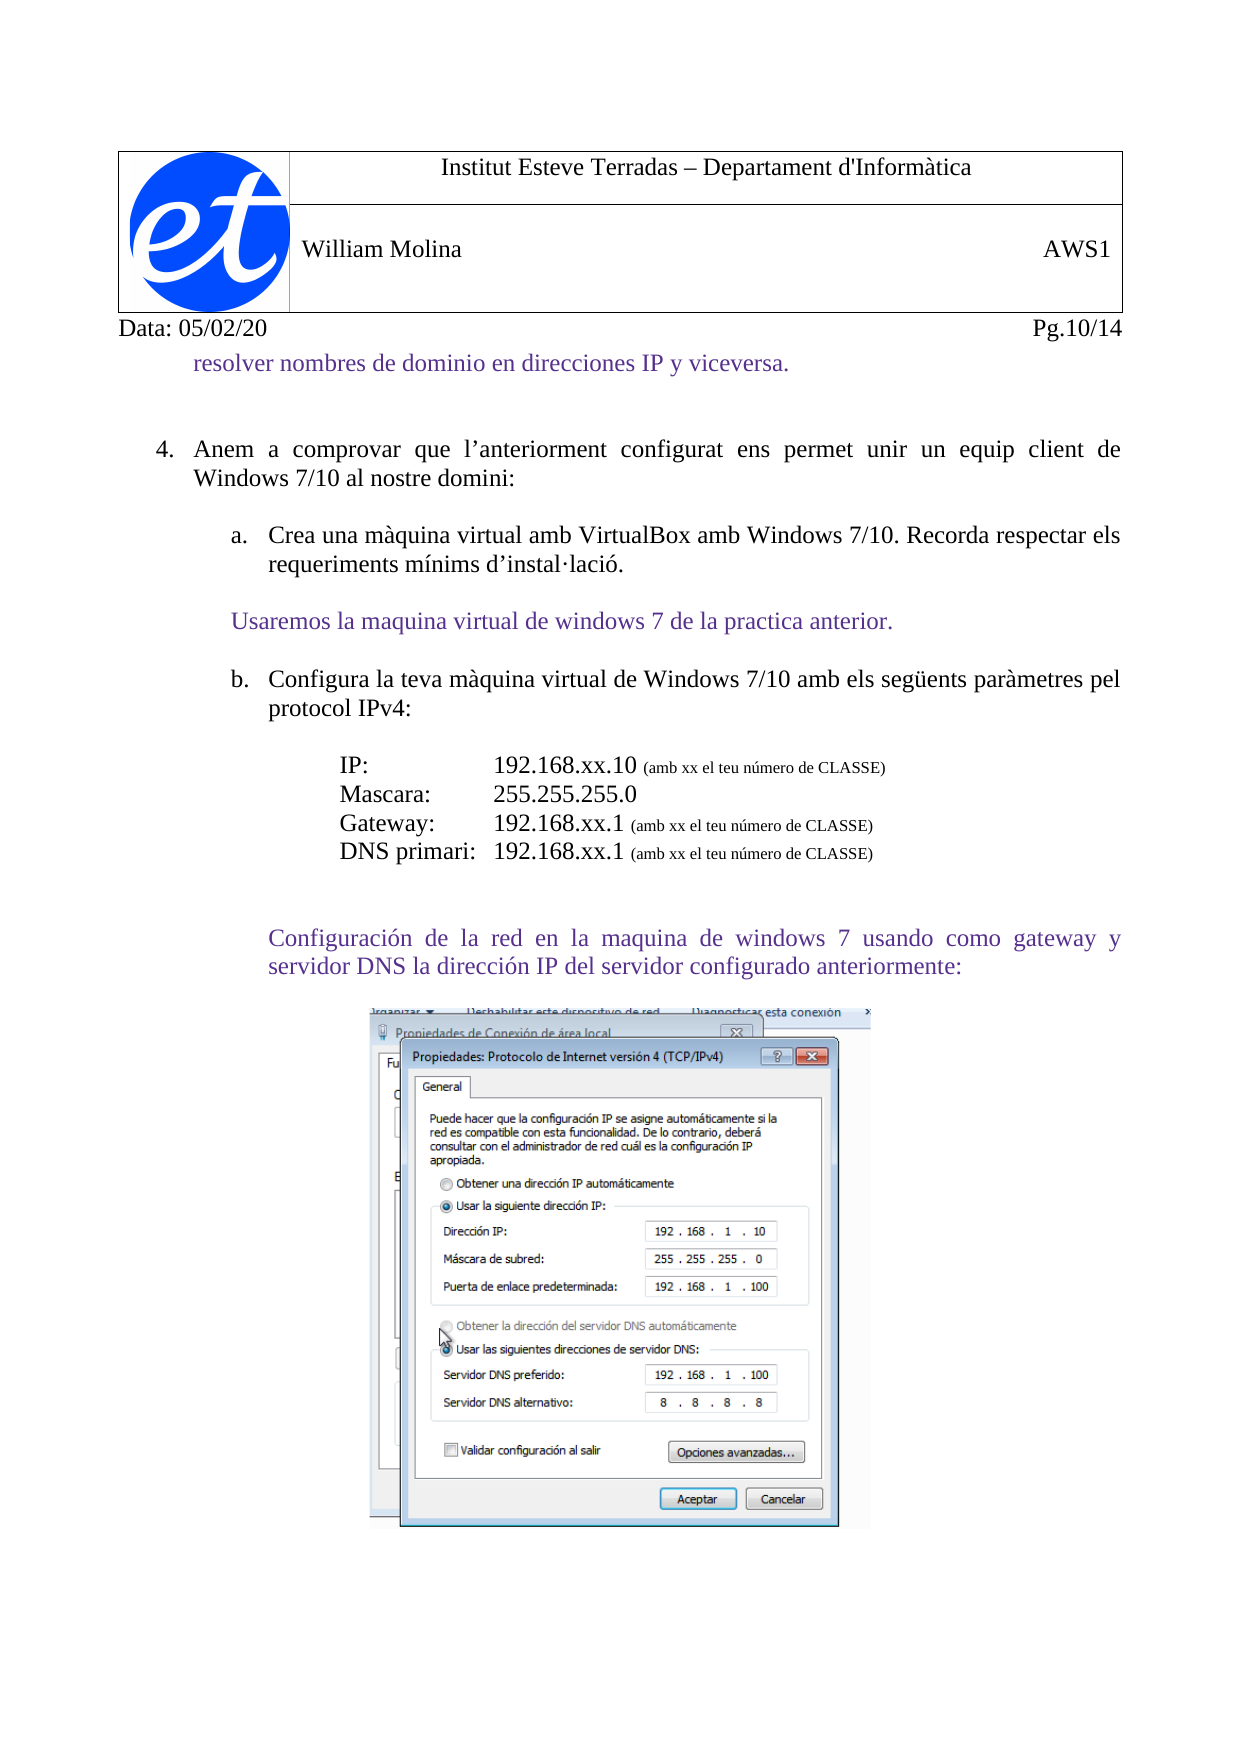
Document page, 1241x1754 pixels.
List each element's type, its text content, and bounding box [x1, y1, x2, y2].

text Gateway: 192.168.xx.1 (amb xx el teu número de CLASSE) [266, 808, 1122, 836]
list Anem a comprovar que l’anteriorment configurat ens permet unir un equip client de Windows 7/10 al nostre domini: [156, 434, 1122, 491]
text Usaremos la maquina virtual de windows 7 de la practica anterior. [231, 606, 1122, 635]
text Configuración de la red en la maquina de windows 7 usando como gateway y servidor DNS la dirección IP del servidor configurado anteriormente: [268, 923, 1122, 980]
picture [129, 152, 290, 312]
text resolver nombres de dominio en direcciones IP y viceversa. [193, 348, 1122, 376]
picture [369, 1008, 871, 1529]
text IP: 192.168.xx.10 (amb xx el teu número de CLASSE) [266, 750, 1122, 779]
text DNS primari: 192.168.xx.1 (amb xx el teu número de CLASSE) [266, 836, 1122, 865]
text Mascara: 255.255.255.0 [266, 779, 1122, 808]
list Crea una màquina virtual amb VirtualBox amb Windows 7/10. Recorda respectar els requeriments mínims d’instal·lació. [231, 520, 1122, 578]
list Configura la teva màquina virtual de Windows 7/10 amb els següents paràmetres pel protocol IPv4: [231, 664, 1122, 721]
